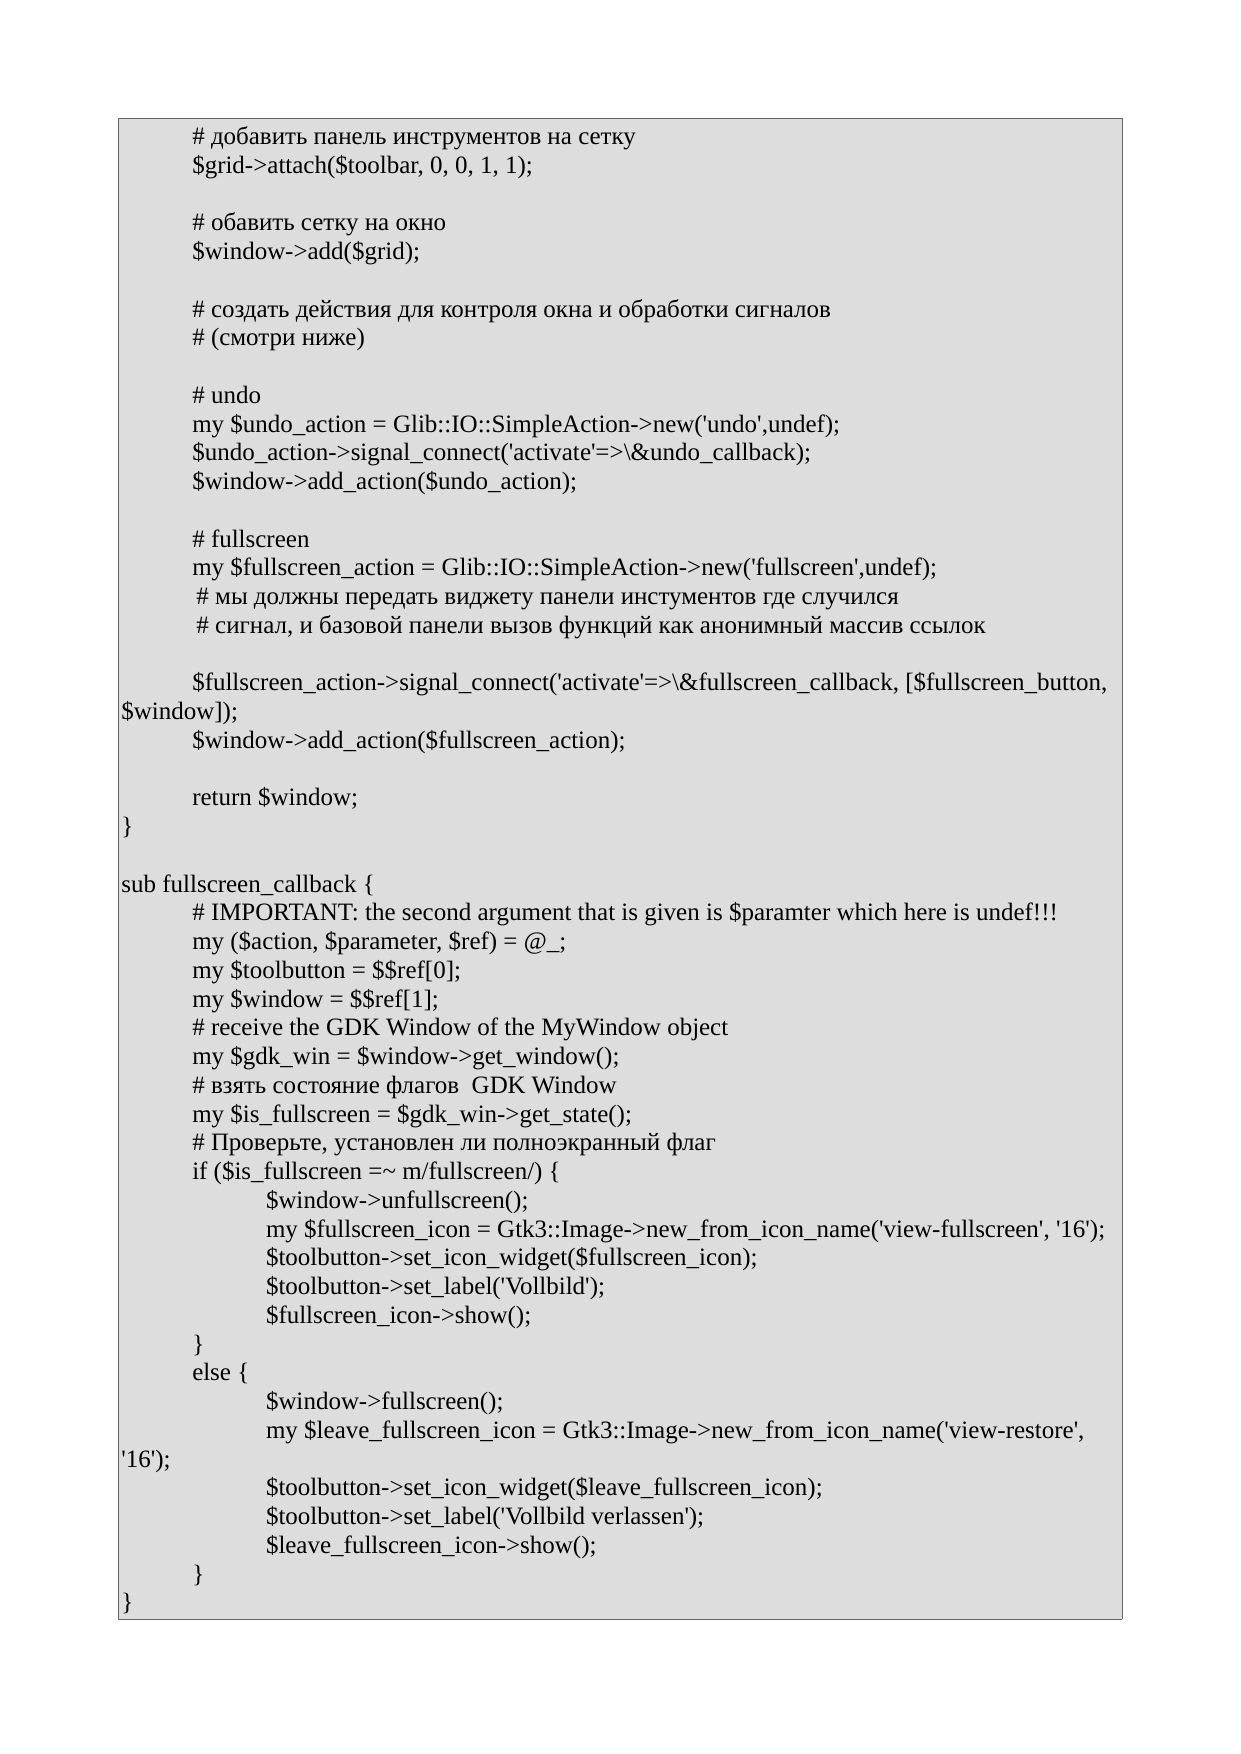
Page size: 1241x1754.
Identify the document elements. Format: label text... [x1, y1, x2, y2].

text $toolbutton->set_label('Vollbild verlassen'); [119, 1498, 1122, 1527]
text return $window; [119, 779, 1122, 808]
text my $fullscreen_icon = Gtk3::Image->new_from_icon_name('view-fullscreen', '16'); [119, 1211, 1122, 1239]
text } [119, 1584, 1122, 1619]
text $window->add_action($undo_action); [119, 463, 1122, 492]
text # взять состояние флагов GDK Window [119, 1067, 1122, 1096]
text # создать действия для контроля окна и обработки сигналов [119, 291, 1122, 319]
text # сигнал, и базовой панели вызов функций как анонимный массив ссылок [119, 607, 1122, 636]
text else { [119, 1354, 1122, 1383]
text my $gdk_win = $window->get_window(); [119, 1038, 1122, 1067]
text $window->add_action($fullscreen_action); [119, 722, 1122, 751]
text $window->add($grid); [119, 233, 1122, 262]
text my $fullscreen_action = Glib::IO::SimpleAction->new('fullscreen',undef); [119, 549, 1122, 578]
text # Проверьте, установлен ли полноэкранный флаг [119, 1124, 1122, 1153]
text sub fullscreen_callback { [119, 866, 1122, 894]
text $fullscreen_action->signal_connect('activate'=>\&fullscreen_callback, [$fullscreen_button, $window]); [119, 664, 1122, 722]
text my $window = $$ref[1]; [119, 981, 1122, 1009]
text $undo_action->signal_connect('activate'=>\&undo_callback); [119, 434, 1122, 463]
text # мы должны передать виджету панели инстументов где случился [119, 578, 1122, 607]
text $toolbutton->set_icon_widget($fullscreen_icon); [119, 1239, 1122, 1268]
text $leave_fullscreen_icon->show(); [119, 1527, 1122, 1556]
text # undo [119, 377, 1122, 406]
text # receive the GDK Window of the MyWindow object [119, 1009, 1122, 1038]
text $grid->attach($toolbar, 0, 0, 1, 1); [119, 147, 1122, 176]
text $window->unfullscreen(); [119, 1182, 1122, 1211]
text } [119, 808, 1122, 837]
text # IMPORTANT: the second argument that is given is $paramter which here is undef!!! [119, 894, 1122, 923]
text my $undo_action = Glib::IO::SimpleAction->new('undo',undef); [119, 406, 1122, 434]
text # обавить сетку на окно [119, 204, 1122, 233]
text if ($is_fullscreen =~ m/fullscreen/) { [119, 1153, 1122, 1182]
text $window->fullscreen(); [119, 1383, 1122, 1412]
text $toolbutton->set_icon_widget($leave_fullscreen_icon); [119, 1469, 1122, 1498]
text my $leave_fullscreen_icon = Gtk3::Image->new_from_icon_name('view-restore', '16'); [119, 1412, 1122, 1469]
text } [119, 1326, 1122, 1354]
text $toolbutton->set_label('Vollbild'); [119, 1268, 1122, 1297]
text } [119, 1556, 1122, 1584]
text # fullscreen [119, 521, 1122, 549]
text # (смотри ниже) [119, 319, 1122, 348]
text my $toolbutton = $$ref[0]; [119, 952, 1122, 981]
text # добавить панель инструментов на сетку [119, 119, 1122, 147]
text $fullscreen_icon->show(); [119, 1297, 1122, 1326]
text my $is_fullscreen = $gdk_win->get_state(); [119, 1096, 1122, 1124]
text my ($action, $parameter, $ref) = @_; [119, 923, 1122, 952]
